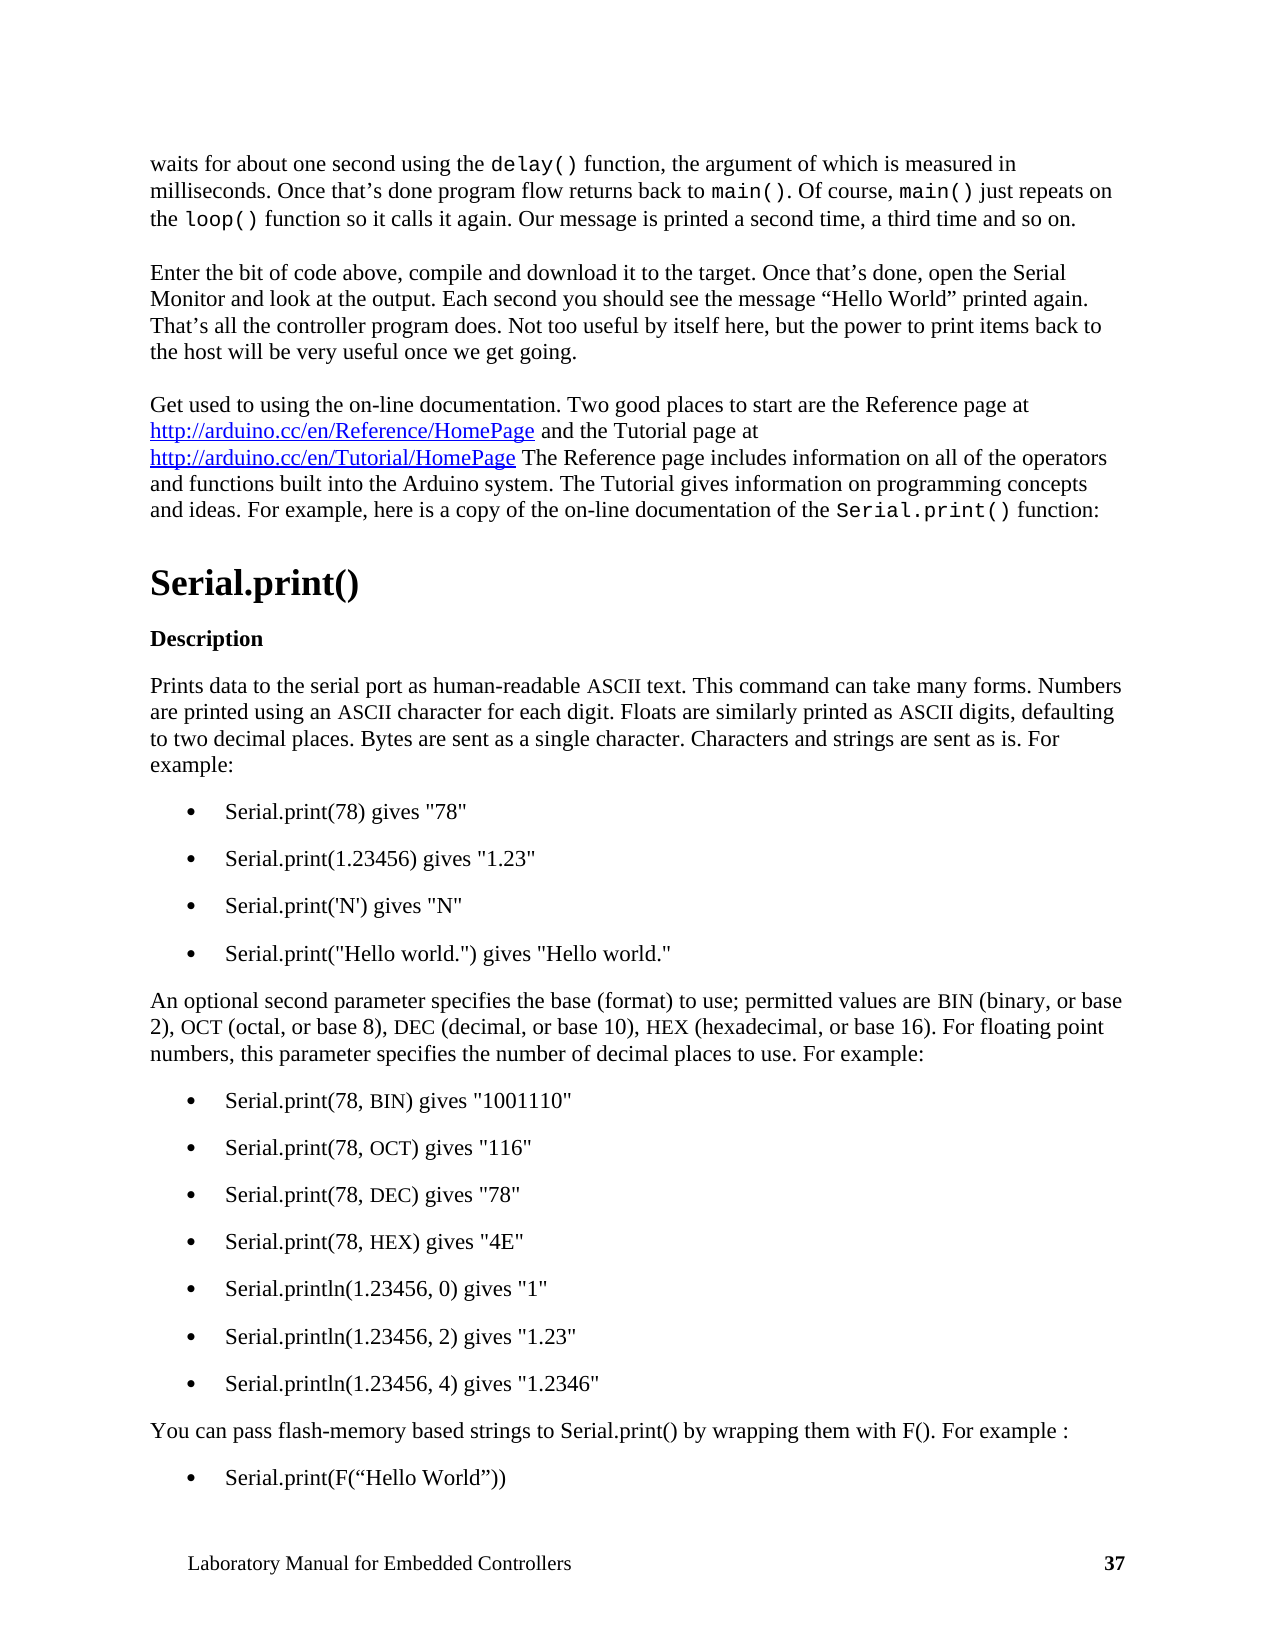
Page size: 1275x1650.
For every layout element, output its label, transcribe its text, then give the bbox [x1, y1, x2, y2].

subtitle Description [150, 625, 1125, 651]
text An optional second parameter specifies the base (format) to use; permitted values are BIN (binary, or base 2), OCT (octal, or base 8), DEC (decimal, or base 10), HEX (hexadecimal, or base 16). For floating point numbers, this parameter specifies the number of decimal places to use. For example: [150, 987, 1125, 1066]
list Serial.print(78, OCT) gives "116" [187, 1134, 1125, 1160]
list Serial.print(1.23456) gives "1.23" [187, 845, 1125, 872]
text Enter the bit of code above, compile and download it to the target. Once that’s done, open the Serial Monitor and look at the output. Each second you should see the message “Hello World” printed again. That’s all the controller program does. Not too useful by itself here, but the power to print items back to the host will be very useful once we get going. [150, 259, 1125, 364]
list Serial.print(78, BIN) gives "1001110" [187, 1087, 1125, 1113]
text Prints data to the serial port as human-readable ASCII text. This command can take many forms. Numbers are printed using an ASCII character for each digit. Floats are similarly printed as ASCII digits, defaulting to two decimal places. Bytes are sent as a single character. Characters and strings are sent as is. For example: [150, 672, 1125, 777]
list Serial.print(78) gives "78" [187, 798, 1125, 824]
list Serial.print(78, DEC) gives "78" [187, 1181, 1125, 1207]
list Serial.print("Hello world.") gives "Hello world." [187, 940, 1125, 966]
text waits for about one second using the delay() function, the argument of which is measured in milliseconds. Once that’s done program flow returns back to main(). Of course, main() just repeats on the loop() function so it calls it again. Our message is printed a second time, a third time and so on. [150, 150, 1125, 233]
list Serial.print(F(“Hello World”)) [187, 1464, 1125, 1491]
subtitle Serial.print() [150, 561, 1125, 604]
text Get used to using the on-line documentation. Two good places to start are the Reference page at http://arduino.cc/en/Reference/HomePage and the Tutorial page at http://arduino.cc/en/Tutorial/HomePage The Reference page includes information on all of the operators and functions built into the Arduino system. The Tutorial gives information on programming concepts and ideas. For example, here is a copy of the on-line documentation of the Serial.print() function: [150, 391, 1125, 524]
list Serial.print(78, HEX) gives "4E" [187, 1228, 1125, 1255]
list Serial.println(1.23456, 0) gives "1" [187, 1276, 1125, 1302]
list Serial.println(1.23456, 2) gives "1.23" [187, 1323, 1125, 1349]
list Serial.print('N') gives "N" [187, 892, 1125, 919]
text You can pass flash-memory based strings to Serial.print() by wrapping them with F(). For example : [150, 1417, 1125, 1443]
list Serial.println(1.23456, 4) gives "1.2346" [187, 1370, 1125, 1396]
